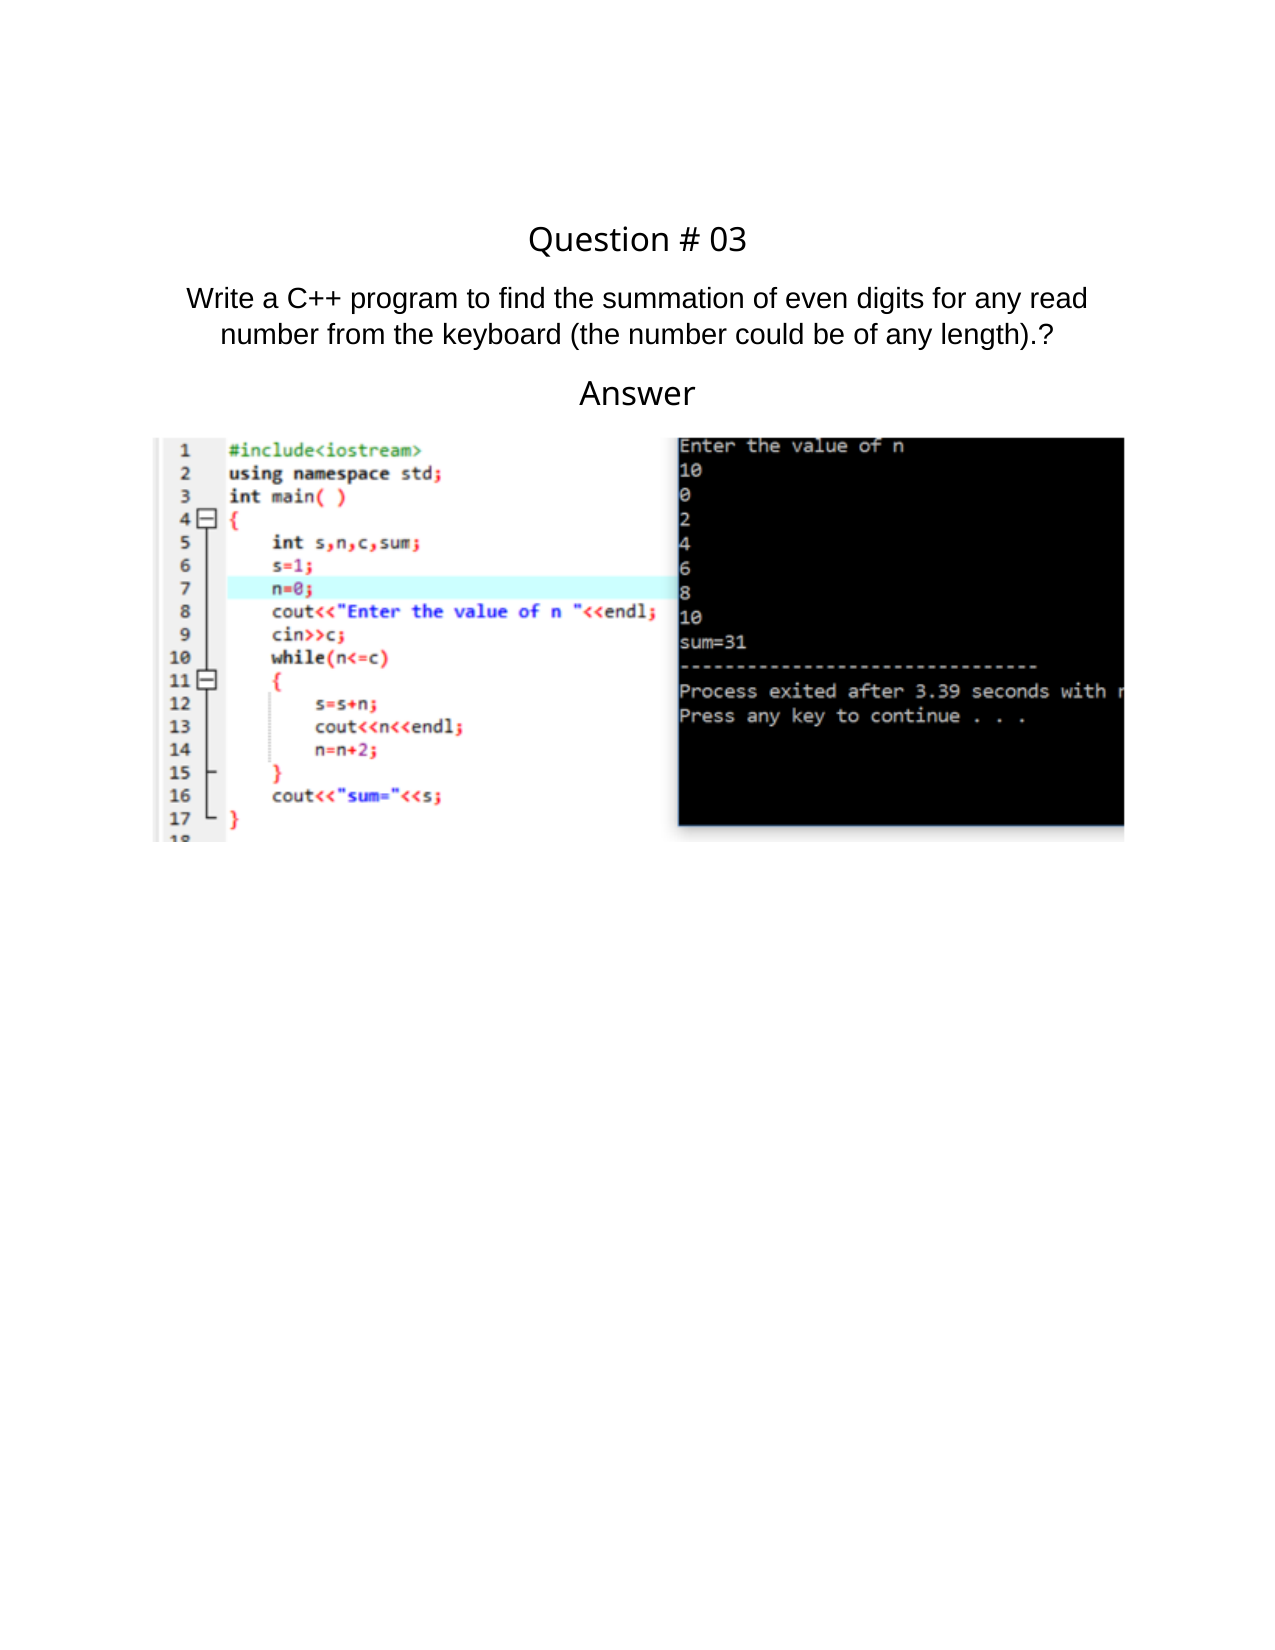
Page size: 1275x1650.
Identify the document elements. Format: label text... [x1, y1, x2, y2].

text Write a C++ program to find the summation of even digits for any read number from the keyboard (the number could be of any length).? [150, 281, 1125, 351]
text Question # 03 [150, 216, 1125, 261]
picture [150, 435, 1125, 842]
text Answer [150, 370, 1125, 416]
